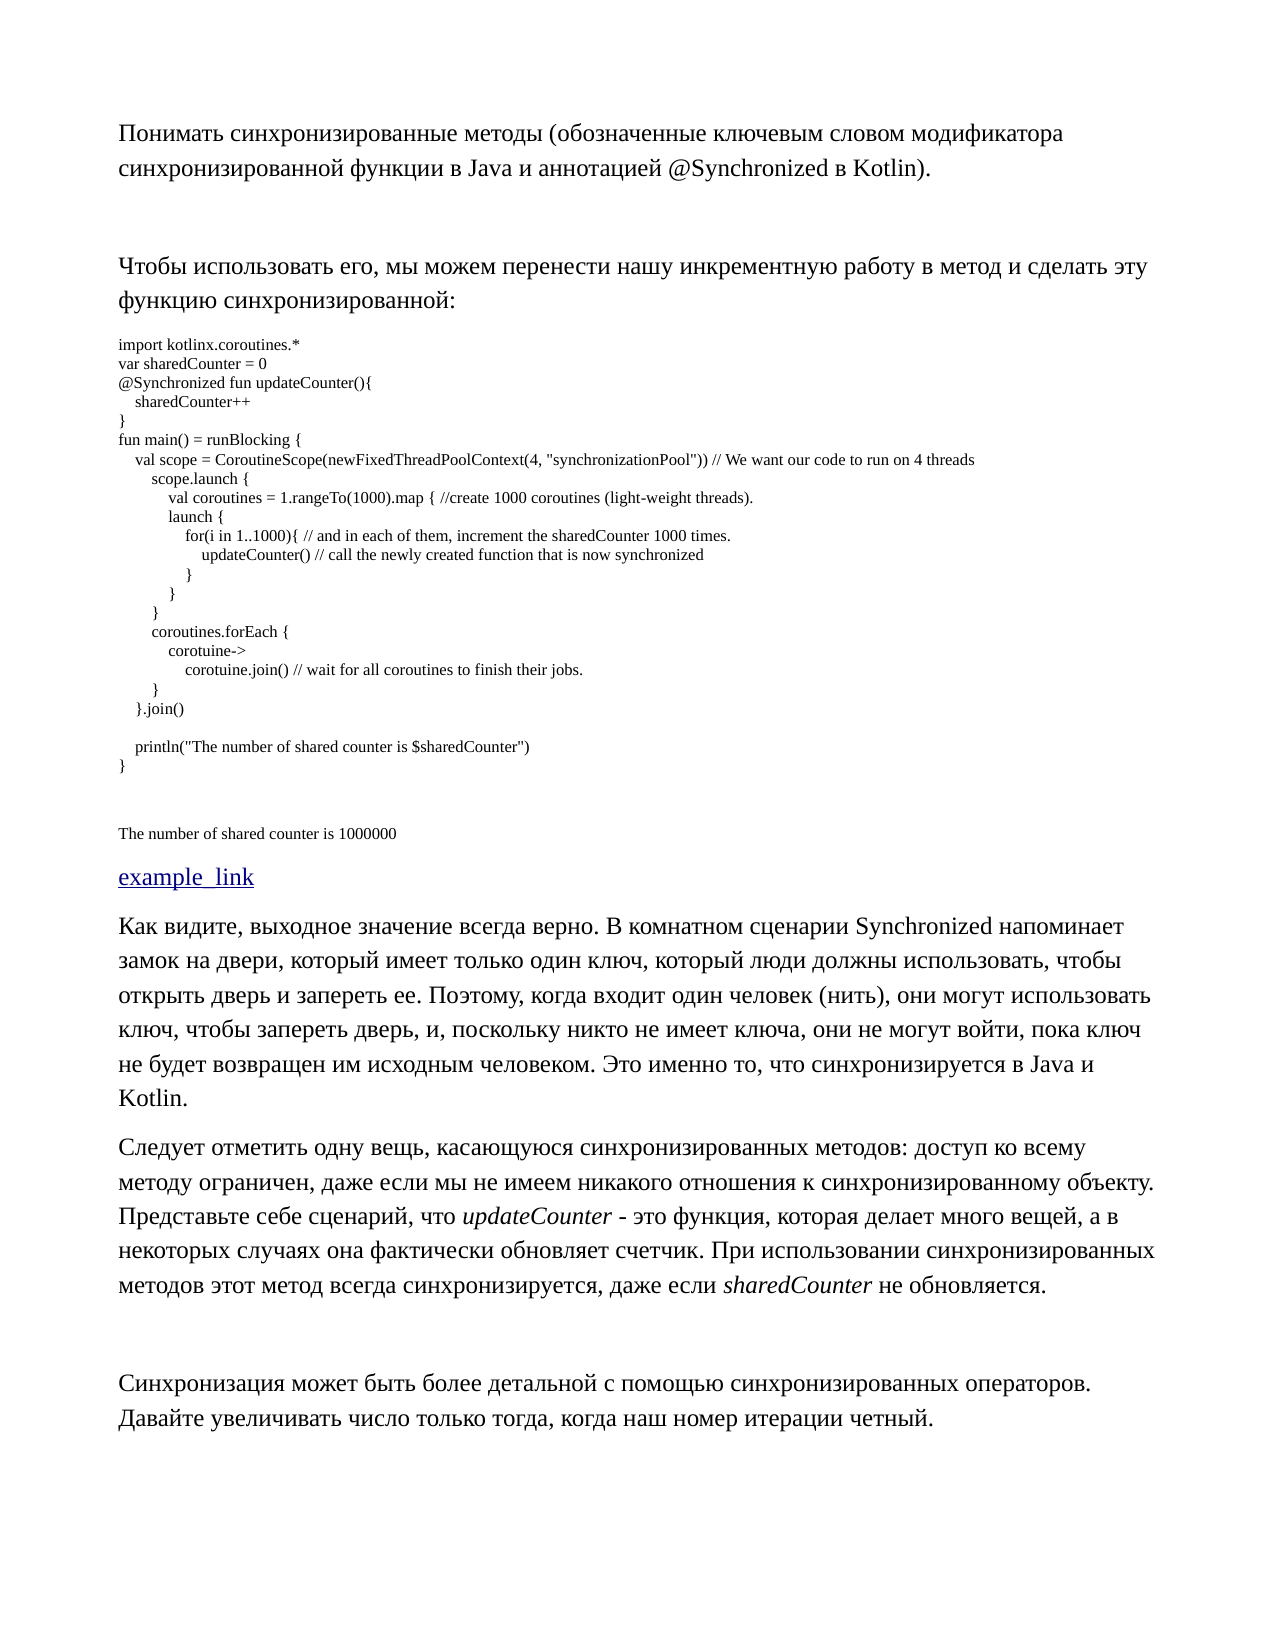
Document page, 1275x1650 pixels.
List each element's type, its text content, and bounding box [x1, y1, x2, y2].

text val coroutines = 1.rangeTo(1000).map { //create 1000 coroutines (light-weight threads). [118, 488, 1157, 507]
text corotuine.join() // wait for all coroutines to finish their jobs. [118, 660, 1157, 679]
text Понимать синхронизированные методы (обозначенные ключевым словом модификатора синхронизированной функции в Java и аннотацией @Synchronized в Kotlin). [118, 118, 1157, 181]
text sharedCounter++ [118, 392, 1157, 411]
text @Synchronized fun updateCounter(){ [118, 373, 1157, 392]
text Следует отметить одну вещь, касающуюся синхронизированных методов: доступ ко всему методу ограничен, даже если мы не имеем никакого отношения к синхронизированному объекту. Представьте себе сценарий, что updateCounter - это функция, которая делает много вещей, а в некоторых случаях она фактически обновляет счетчик. При использовании синхронизированных методов этот метод всегда синхронизируется, даже если sharedCounter не обновляется. [118, 1132, 1157, 1299]
text println("The number of shared counter is $sharedCounter") [118, 737, 1157, 756]
text } [118, 603, 1157, 622]
text } [118, 679, 1157, 698]
text val scope = CoroutineScope(newFixedThreadPoolContext(4, "synchronizationPool")) // We want our code to run on 4 threads [118, 449, 1157, 468]
text The number of shared counter is 1000000 [118, 824, 1157, 843]
text corotuine-> [118, 641, 1157, 660]
text }.join() [118, 698, 1157, 718]
text coroutines.forEach { [118, 622, 1157, 641]
text for(i in 1..1000){ // and in each of them, increment the sharedCounter 1000 times. [118, 526, 1157, 545]
text updateCounter() // call the newly created function that is now synchronized [118, 545, 1157, 564]
text example_link [118, 862, 1157, 890]
text } [118, 411, 1157, 430]
text } [118, 756, 1157, 775]
text Синхронизация может быть более детальной с помощью синхронизированных операторов. Давайте увеличивать число только тогда, когда наш номер итерации четный. [118, 1368, 1157, 1431]
text } [118, 583, 1157, 603]
text Как видите, выходное значение всегда верно. В комнатном сценарии Synchronized напоминает замок на двери, который имеет только один ключ, который люди должны использовать, чтобы открыть дверь и запереть ее. Поэтому, когда входит один человек (нить), они могут использовать ключ, чтобы запереть дверь, и, поскольку никто не имеет ключа, они не могут войти, пока ключ не будет возвращен им исходным человеком. Это именно то, что синхронизируется в Java и Kotlin. [118, 911, 1157, 1112]
text } [118, 564, 1157, 583]
text var sharedCounter = 0 [118, 353, 1157, 373]
text scope.launch { [118, 468, 1157, 488]
text fun main() = runBlocking { [118, 430, 1157, 449]
text launch { [118, 507, 1157, 526]
text Чтобы использовать его, мы можем перенести нашу инкрементную работу в метод и сделать эту функцию синхронизированной: [118, 251, 1157, 314]
text import kotlinx.coroutines.* [118, 334, 1157, 353]
